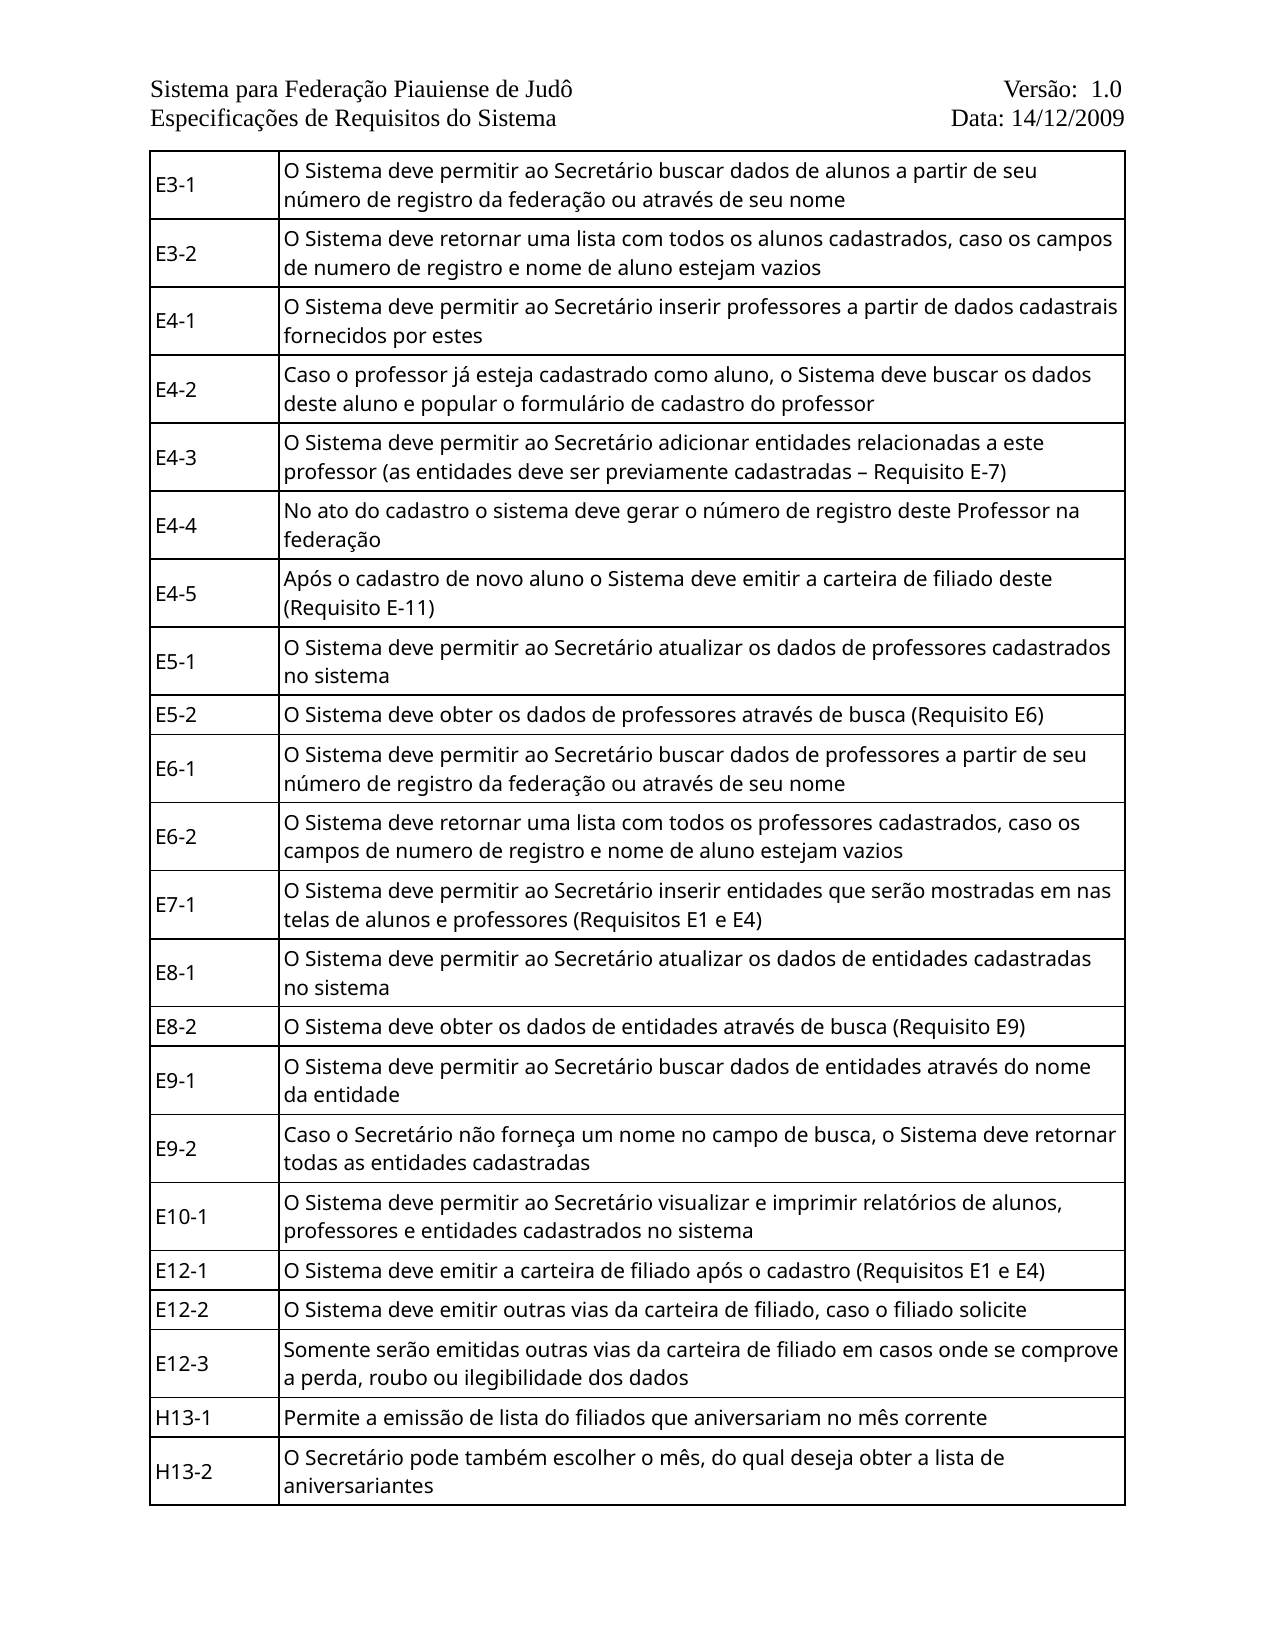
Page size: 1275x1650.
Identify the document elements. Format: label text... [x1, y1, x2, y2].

table_cell E12-3 [151, 1330, 278, 1397]
table_cell No ato do cadastro o sistema deve gerar o número de registro deste Professor na federação [280, 492, 1124, 558]
table_cell E12-2 [151, 1291, 278, 1329]
table_cell O Sistema deve emitir a carteira de filiado após o cadastro (Requisitos E1 e E4) [280, 1251, 1124, 1289]
table_cell E6-2 [151, 803, 278, 870]
table_cell O Sistema deve permitir ao Secretário atualizar os dados de professores cadastrados no sistema [280, 628, 1124, 694]
table_cell Caso o professor já esteja cadastrado como aluno, o Sistema deve buscar os dados deste aluno e popular o formulário de cadastro do professor [280, 356, 1124, 422]
table_cell E3-2 [151, 220, 278, 286]
table_cell O Sistema deve retornar uma lista com todos os professores cadastrados, caso os campos de numero de registro e nome de aluno estejam vazios [280, 803, 1124, 870]
table_cell E6-1 [151, 735, 278, 802]
table_cell O Sistema deve permitir ao Secretário buscar dados de entidades através do nome da entidade [280, 1047, 1124, 1113]
table_cell O Sistema deve retornar uma lista com todos os alunos cadastrados, caso os campos de numero de registro e nome de aluno estejam vazios [280, 220, 1124, 286]
table_cell O Sistema deve permitir ao Secretário adicionar entidades relacionadas a este professor (as entidades deve ser previamente cadastradas – Requisito E-7) [280, 424, 1124, 490]
table_cell H13-1 [151, 1398, 278, 1436]
table_cell E9-2 [151, 1115, 278, 1181]
table_cell O Secretário pode também escolher o mês, do qual deseja obter a lista de aniversariantes [280, 1438, 1124, 1504]
table_cell E12-1 [151, 1251, 278, 1289]
table_cell E4-1 [151, 288, 278, 354]
table_cell Caso o Secretário não forneça um nome no campo de busca, o Sistema deve retornar todas as entidades cadastradas [280, 1115, 1124, 1181]
table_cell O Sistema deve permitir ao Secretário atualizar os dados de entidades cadastradas no sistema [280, 940, 1124, 1006]
table_cell Somente serão emitidas outras vias da carteira de filiado em casos onde se comprove a perda, roubo ou ilegibilidade dos dados [280, 1330, 1124, 1397]
table_cell E8-2 [151, 1007, 278, 1045]
table_cell E4-3 [151, 424, 278, 490]
table_cell O Sistema deve obter os dados de professores através de busca (Requisito E6) [280, 696, 1124, 734]
table_cell E4-2 [151, 356, 278, 422]
table_cell O Sistema deve emitir outras vias da carteira de filiado, caso o filiado solicite [280, 1291, 1124, 1329]
table_cell O Sistema deve permitir ao Secretário visualizar e imprimir relatórios de alunos, professores e entidades cadastrados no sistema [280, 1183, 1124, 1249]
table_cell H13-2 [151, 1438, 278, 1504]
table_cell O Sistema deve permitir ao Secretário inserir entidades que serão mostradas em nas telas de alunos e professores (Requisitos E1 e E4) [280, 871, 1124, 938]
table_cell O Sistema deve permitir ao Secretário buscar dados de professores a partir de seu número de registro da federação ou através de seu nome [280, 735, 1124, 802]
table_cell E4-5 [151, 560, 278, 626]
table_cell O Sistema deve permitir ao Secretário buscar dados de alunos a partir de seu número de registro da federação ou através de seu nome [280, 152, 1124, 218]
table_cell O Sistema deve obter os dados de entidades através de busca (Requisito E9) [280, 1007, 1124, 1045]
table_cell E7-1 [151, 871, 278, 938]
table_cell E9-1 [151, 1047, 278, 1113]
table_cell E3-1 [151, 152, 278, 218]
table_cell E5-2 [151, 696, 278, 734]
table_cell Após o cadastro de novo aluno o Sistema deve emitir a carteira de filiado deste (Requisito E-11) [280, 560, 1124, 626]
table_cell E10-1 [151, 1183, 278, 1249]
table_cell E8-1 [151, 940, 278, 1006]
table_cell E5-1 [151, 628, 278, 694]
table_cell O Sistema deve permitir ao Secretário inserir professores a partir de dados cadastrais fornecidos por estes [280, 288, 1124, 354]
table_cell E4-4 [151, 492, 278, 558]
table_cell Permite a emissão de lista do filiados que aniversariam no mês corrente [280, 1398, 1124, 1436]
